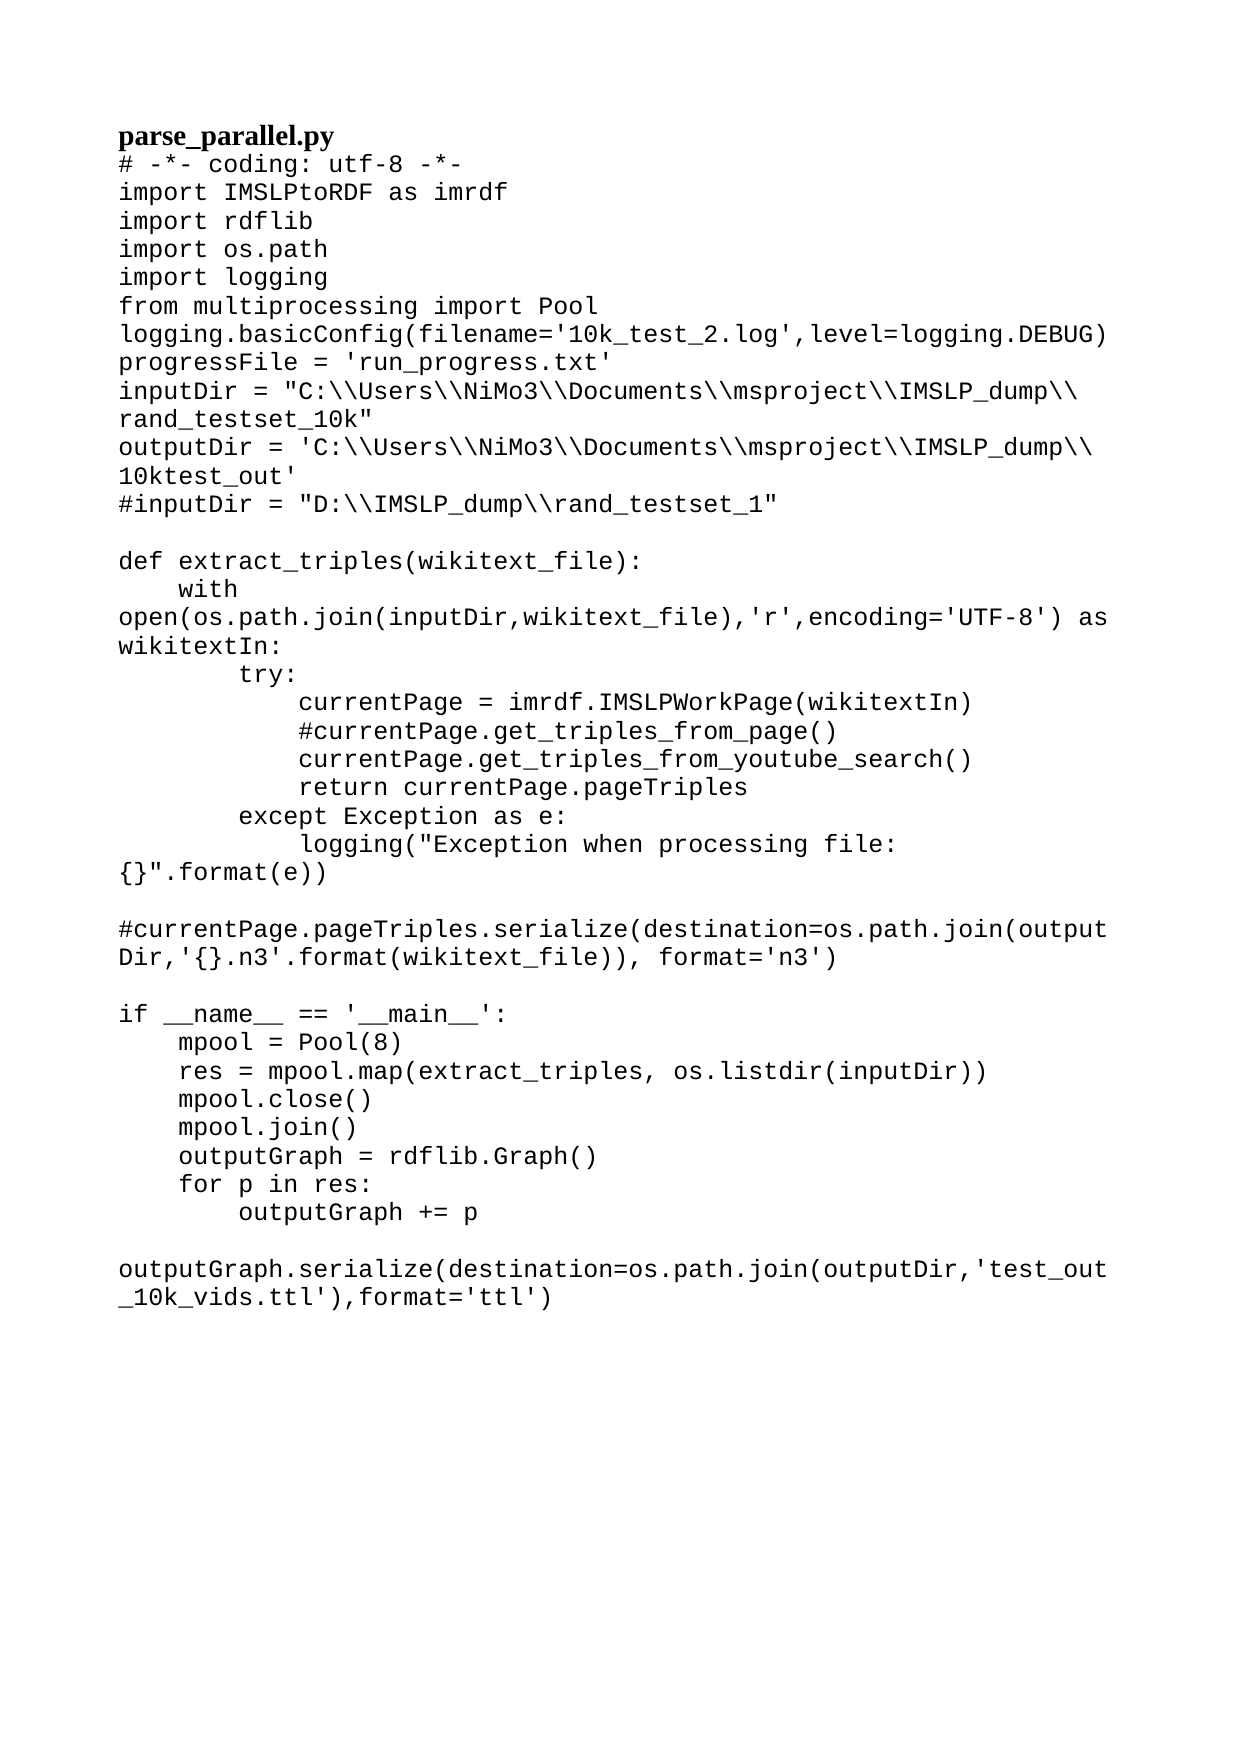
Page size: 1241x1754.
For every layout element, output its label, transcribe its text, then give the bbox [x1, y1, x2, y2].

text res = mpool.map(extract_triples, os.listdir(inputDir)) [118, 1058, 1122, 1087]
text outputGraph += p [118, 1200, 1122, 1228]
text outputGraph.serialize(destination=os.path.join(outputDir,'test_out_10k_vids.ttl'),format='ttl') [118, 1228, 1122, 1313]
text # -*- coding: utf-8 -*- [118, 152, 1122, 180]
text import os.path [118, 237, 1122, 265]
text outputGraph = rdflib.Graph() [118, 1143, 1122, 1172]
text mpool.join() [118, 1115, 1122, 1143]
text parse_parallel.py [118, 118, 1122, 152]
text #inputDir = "D:\\IMSLP_dump\\rand_testset_1" [118, 492, 1122, 520]
text mpool.close() [118, 1087, 1122, 1115]
text def extract_triples(wikitext_file): [118, 548, 1122, 577]
text inputDir = "C:\\Users\\NiMo3\\Documents\\msproject\\IMSLP_dump\\rand_testset_10k" [118, 378, 1122, 435]
text currentPage = imrdf.IMSLPWorkPage(wikitextIn) [118, 690, 1122, 718]
text progressFile = 'run_progress.txt' [118, 350, 1122, 378]
text for p in res: [118, 1172, 1122, 1200]
text except Exception as e: [118, 803, 1122, 832]
text from multiprocessing import Pool [118, 293, 1122, 322]
text currentPage.get_triples_from_youtube_search() [118, 747, 1122, 775]
text with open(os.path.join(inputDir,wikitext_file),'r',encoding='UTF-8') as wikitextIn: [118, 577, 1122, 662]
text #currentPage.get_triples_from_page() [118, 718, 1122, 747]
text return currentPage.pageTriples [118, 775, 1122, 803]
text import IMSLPtoRDF as imrdf [118, 180, 1122, 208]
text if __name__ == '__main__': [118, 1002, 1122, 1030]
text logging("Exception when processing file: {}".format(e)) [118, 832, 1122, 888]
text import logging [118, 265, 1122, 293]
text import rdflib [118, 208, 1122, 237]
text logging.basicConfig(filename='10k_test_2.log',level=logging.DEBUG) [118, 322, 1122, 350]
text try: [118, 662, 1122, 690]
text mpool = Pool(8) [118, 1030, 1122, 1058]
text #currentPage.pageTriples.serialize(destination=os.path.join(outputDir,'{}.n3'.format(wikitext_file)), format='n3') [118, 888, 1122, 973]
text outputDir = 'C:\\Users\\NiMo3\\Documents\\msproject\\IMSLP_dump\\10ktest_out' [118, 435, 1122, 492]
